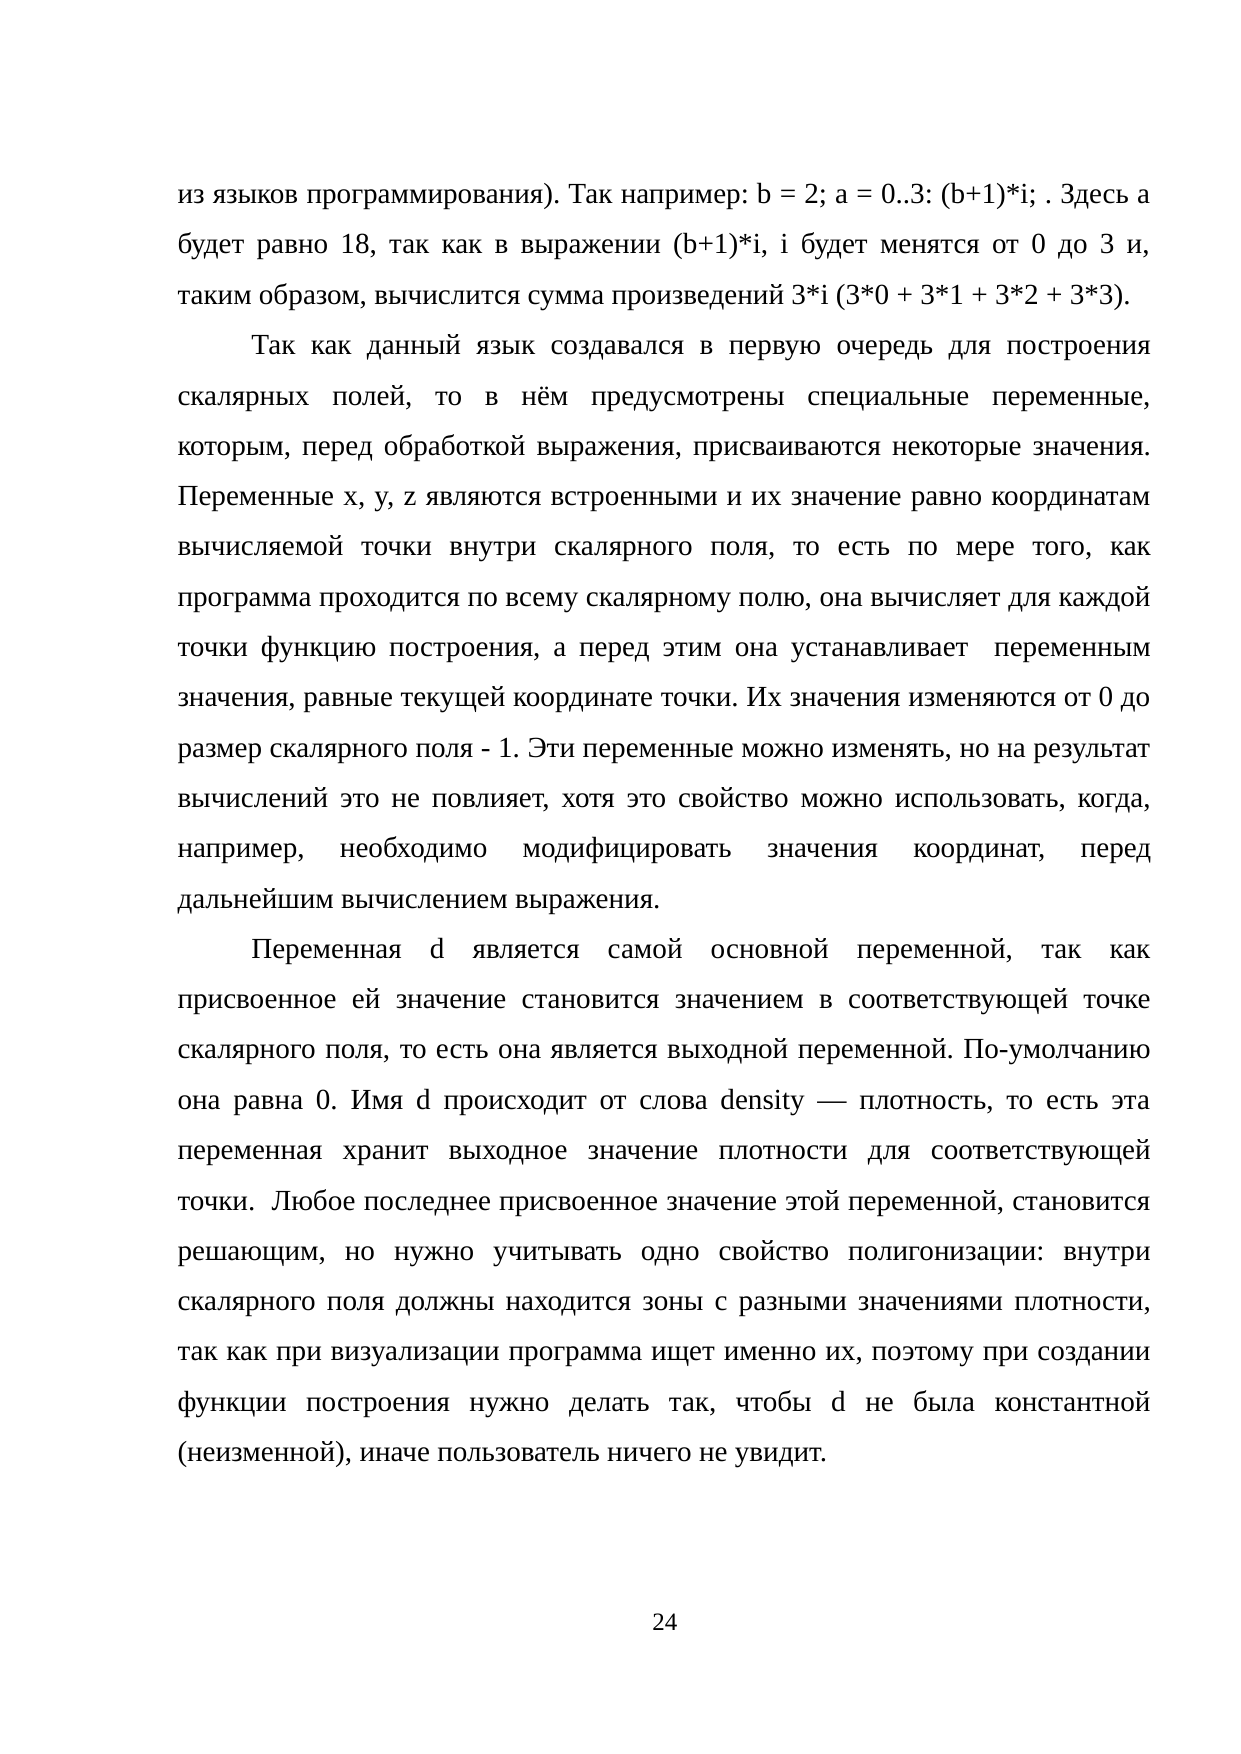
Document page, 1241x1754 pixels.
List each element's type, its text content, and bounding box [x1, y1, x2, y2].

text Переменная d является самой основной переменной, так как присвоенное ей значение становится значением в соответствующей точке скалярного поля, то есть она является выходной переменной. По-умолчанию она равна 0. Имя d происходит от слова density — плотность, то есть эта переменная хранит выходное значение плотности для соответствующей точки. Любое последнее присвоенное значение этой переменной, становится решающим, но нужно учитывать одно свойство полигонизации: внутри скалярного поля должны находится зоны с разными значениями плотности, так как при визуализации программа ищет именно их, поэтому при создании функции построения нужно делать так, чтобы d не была константной (неизменной), иначе пользователь ничего не увидит. [177, 931, 1152, 1468]
text Так как данный язык создавался в первую очередь для построения скалярных полей, то в нём предусмотрены специальные переменные, которым, перед обработкой выражения, присваиваются некоторые значения. Переменные x, y, z являются встроенными и их значение равно координатам вычисляемой точки внутри скалярного поля, то есть по мере того, как программа проходится по всему скалярному полю, она вычисляет для каждой точки функцию построения, а перед этим она устанавливает переменным значения, равные текущей координате точки. Их значения изменяются от 0 до размер скалярного поля - 1. Эти переменные можно изменять, но на результат вычислений это не повлияет, хотя это свойство можно использовать, когда, например, необходимо модифицировать значения координат, перед дальнейшим вычислением выражения. [177, 327, 1152, 914]
text из языков программирования). Так например: b = 2; a = 0..3: (b+1)*i; . Здесь a будет равно 18, так как в выражении (b+1)*i, i будет менятся от 0 до 3 и, таким образом, вычислится сумма произведений 3*i (3*0 + 3*1 + 3*2 + 3*3). [177, 176, 1152, 311]
